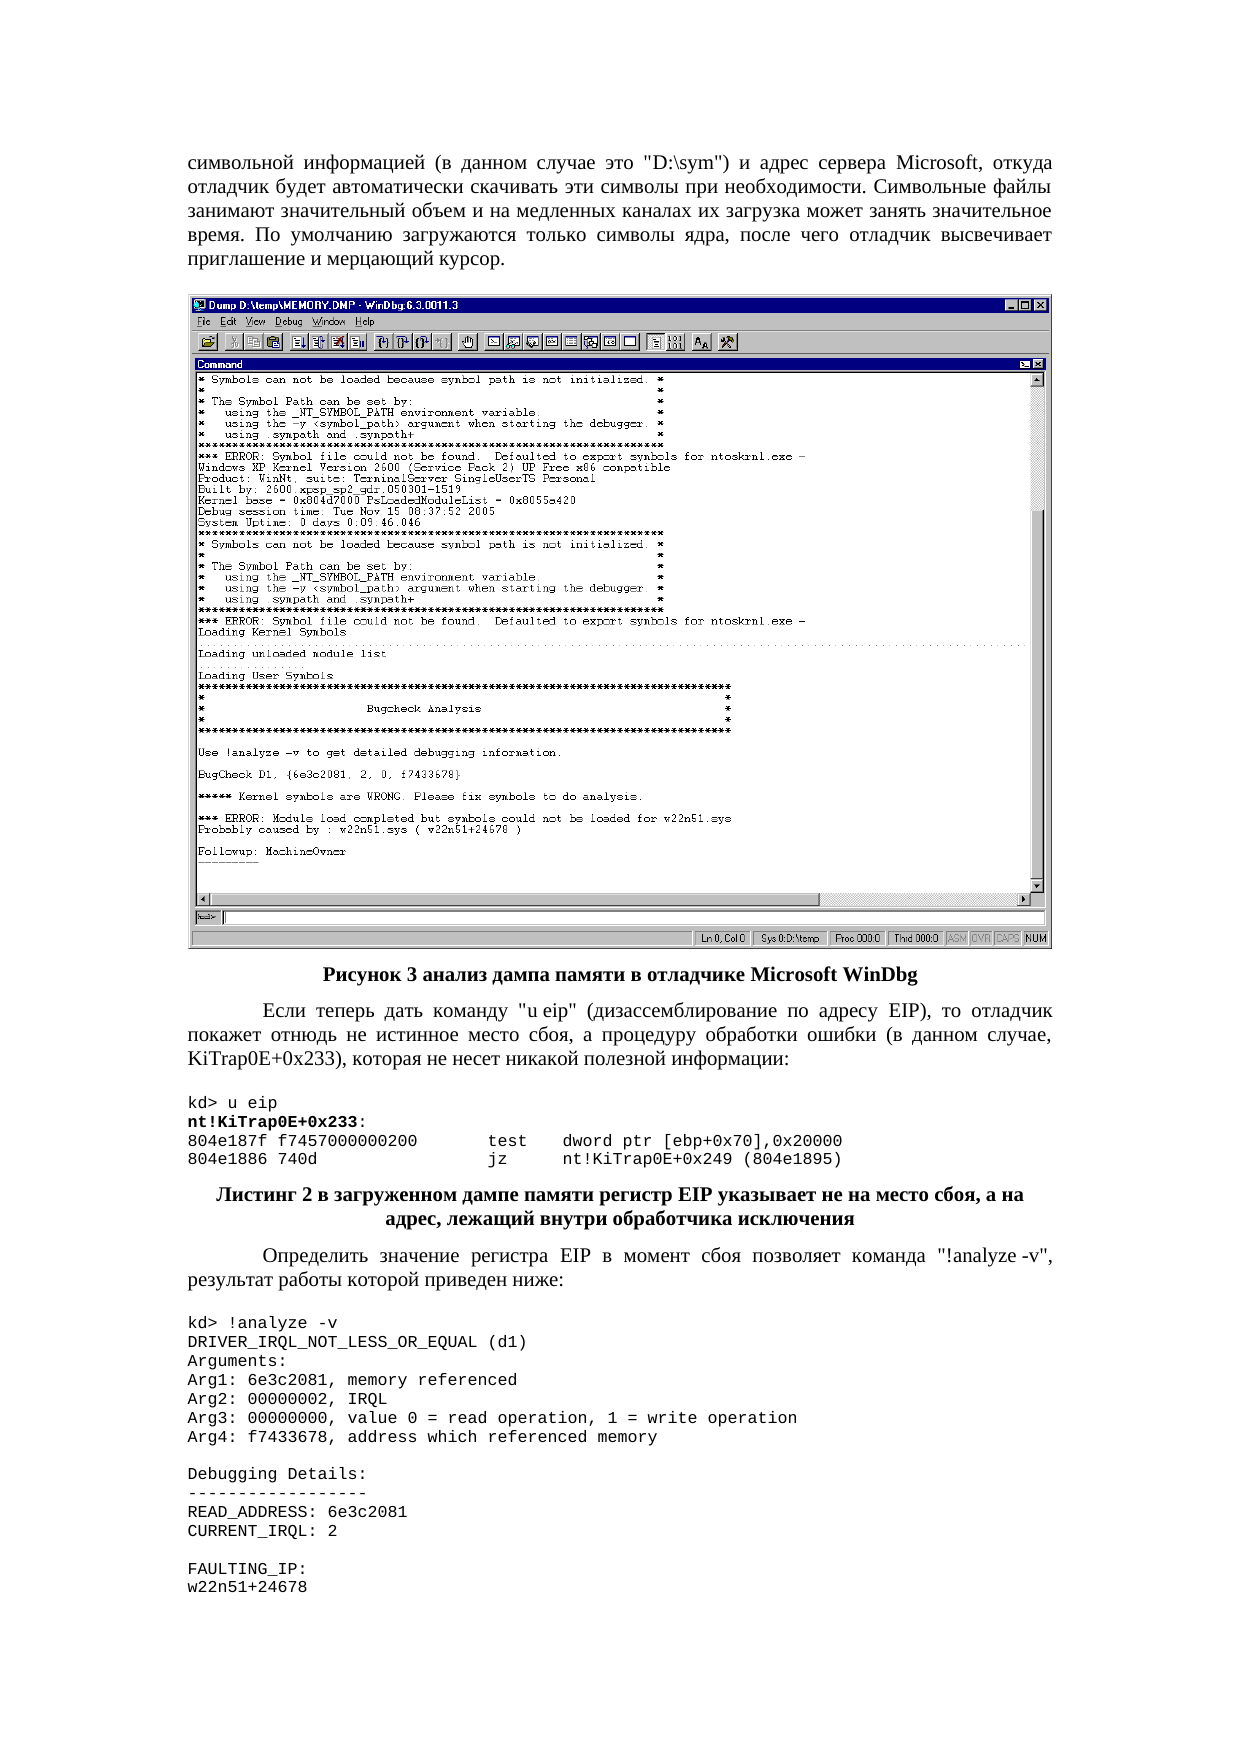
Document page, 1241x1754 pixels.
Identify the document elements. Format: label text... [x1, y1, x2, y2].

text Arg1: 6e3c2081, memory referenced [187, 1372, 1053, 1391]
text Arguments: [187, 1353, 1053, 1372]
text 804e1886 740d jz nt!KiTrap0E+0x249 (804e1895) [187, 1151, 1053, 1170]
text Листинг 2 в загруженном дампе памяти регистр EIP указывает не на место сбоя, а на адрес, лежащий внутри обработчика исключения [187, 1182, 1053, 1230]
text Определить значение регистра EIP в момент сбоя позволяет команда "!analyze -v", результат работы которой приведен ниже: [187, 1243, 1053, 1291]
text Если теперь дать команду "u eip" (дизассемблирование по адресу EIP), то отладчик покажет отнюдь не истинное место сбоя, а процедуру обработки ошибки (в данном случае, KiTrap0E+0x233), которая не несет никакой полезной информации: [187, 998, 1053, 1070]
text ------------------ [187, 1485, 1053, 1504]
text DRIVER_IRQL_NOT_LESS_OR_EQUAL (d1) [187, 1334, 1053, 1353]
text READ_ADDRESS: 6e3c2081 [187, 1504, 1053, 1522]
text kd> u eip [187, 1094, 1053, 1113]
text nt!KiTrap0E+0x233: [187, 1113, 1053, 1132]
text Рисунок 3 анализ дампа памяти в отладчике Microsoft WinDbg [187, 962, 1053, 986]
text kd> !analyze -v [187, 1315, 1053, 1334]
text 804e187f f7457000000200 test dword ptr [ebp+0x70],0x20000 [187, 1132, 1053, 1151]
text Arg3: 00000000, value 0 = read operation, 1 = write operation [187, 1409, 1053, 1428]
text CURRENT_IRQL: 2 [187, 1522, 1053, 1541]
text Arg2: 00000002, IRQL [187, 1391, 1053, 1409]
text w22n51+24678 [187, 1579, 1053, 1598]
text FAULTING_IP: [187, 1560, 1053, 1579]
text Debugging Details: [187, 1466, 1053, 1485]
text символьной информацией (в данном случае это "D:\sym") и адрес сервера Microsoft, откуда отладчик будет автоматически скачивать эти символы при необходимости. Символьные файлы занимают значительный объем и на медленных каналах их загрузка может занять значительное время. По умолчанию загружаются только символы ядра, после чего отладчик высвечивает приглашение и мерцающий курсор. [187, 150, 1053, 270]
picture [188, 294, 1052, 949]
text Arg4: f7433678, address which referenced memory [187, 1428, 1053, 1447]
